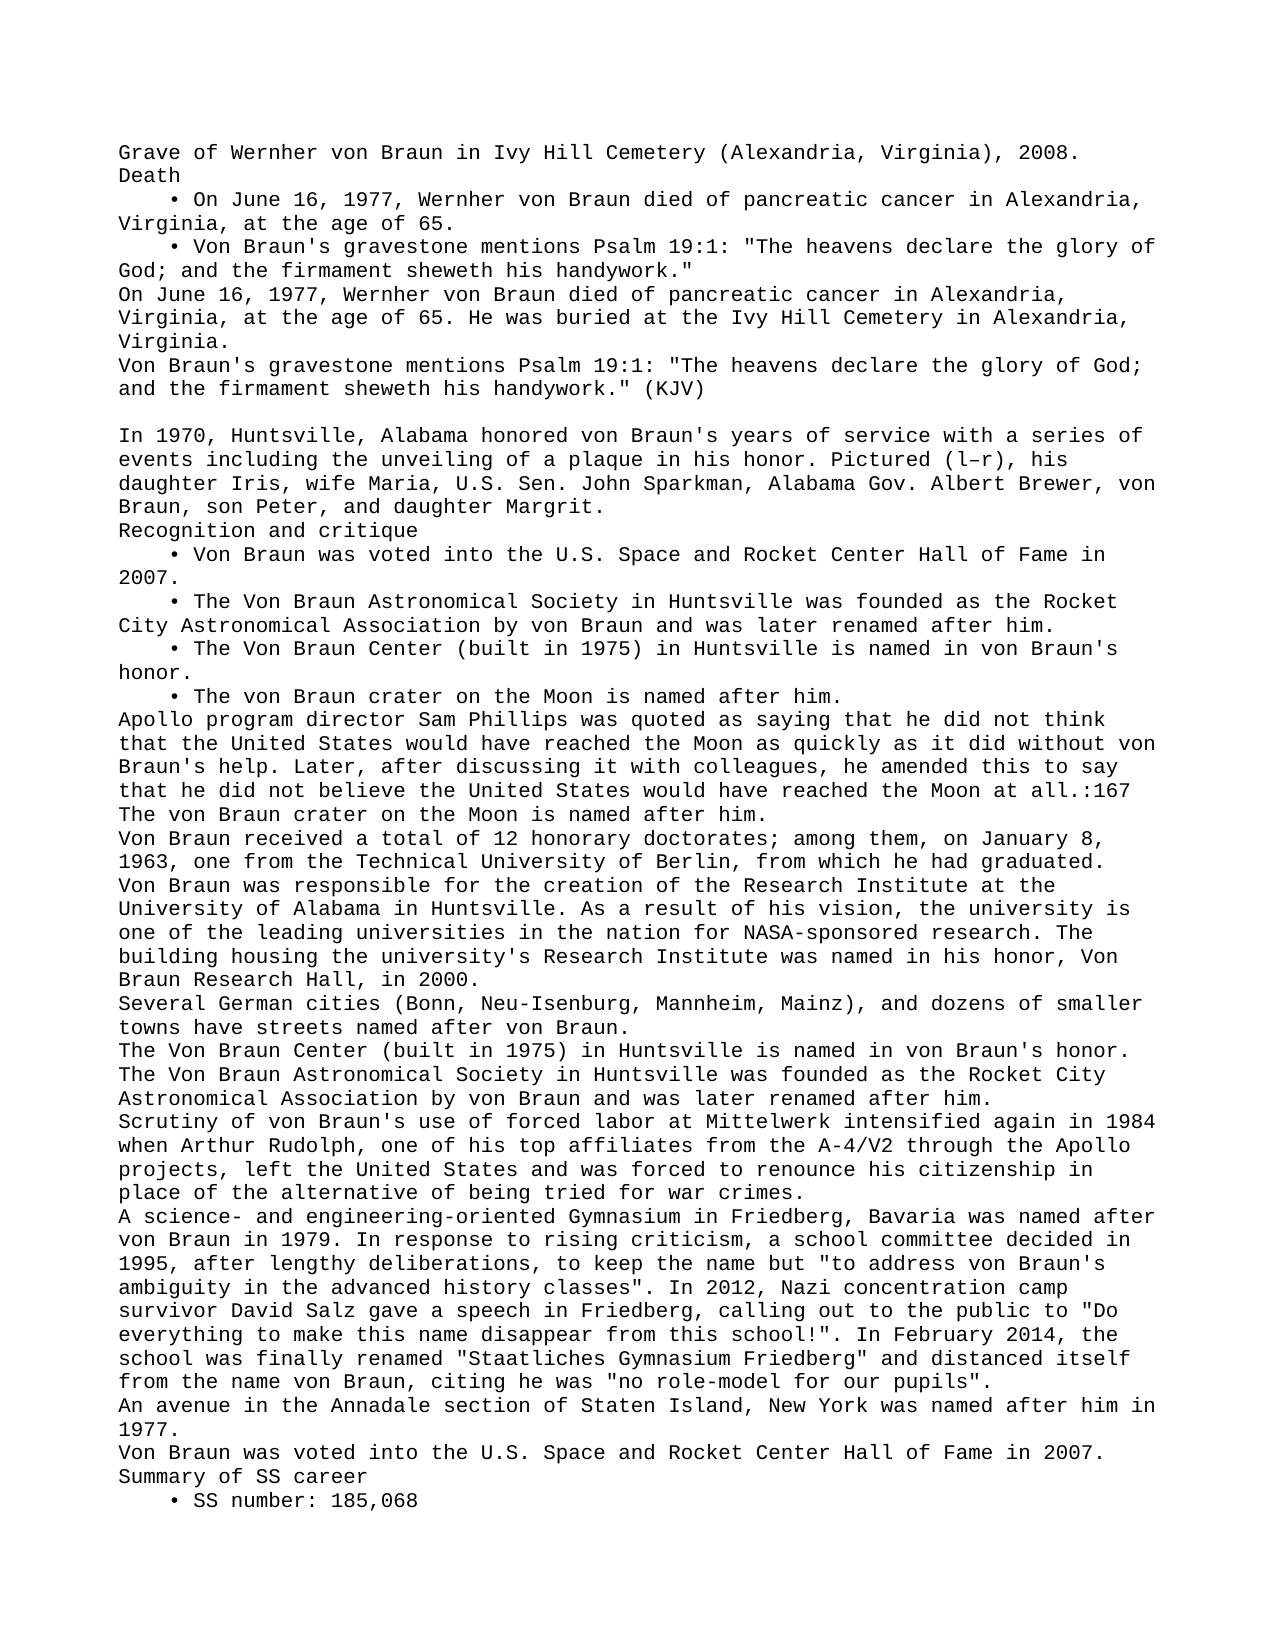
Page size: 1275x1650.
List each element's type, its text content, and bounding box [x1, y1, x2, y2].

text Death [118, 165, 1157, 189]
text On June 16, 1977, Wernher von Braun died of pancreatic cancer in Alexandria, Virginia, at the age of 65. He was buried at the Ivy Hill Cemetery in Alexandria, Virginia. [118, 284, 1157, 354]
text Grave of Wernher von Braun in Ivy Hill Cemetery (Alexandria, Virginia), 2008. [118, 142, 1157, 165]
text Several German cities (Bonn, Neu-Isenburg, Mannheim, Mainz), and dozens of smaller towns have streets named after von Braun. [118, 993, 1157, 1040]
text The von Braun crater on the Moon is named after him. [118, 804, 1157, 827]
text An avenue in the Annadale section of Staten Island, New York was named after him in 1977. [118, 1395, 1157, 1442]
text • Von Braun was voted into the U.S. Space and Rocket Center Hall of Fame in 2007. [118, 544, 1157, 591]
text Scrutiny of von Braun's use of forced labor at Mittelwerk intensified again in 1984 when Arthur Rudolph, one of his top affiliates from the A-4/V2 through the Apollo projects, left the United States and was forced to renounce his citizenship in place of the alternative of being tried for war crimes. [118, 1111, 1157, 1206]
text Von Braun was responsible for the creation of the Research Institute at the University of Alabama in Huntsville. As a result of his vision, the university is one of the leading universities in the nation for NASA-sponsored research. The building housing the university's Research Institute was named in his honor, Von Braun Research Hall, in 2000. [118, 875, 1157, 993]
text A science- and engineering-oriented Gymnasium in Friedberg, Bavaria was named after von Braun in 1979. In response to rising criticism, a school committee decided in 1995, after lengthy deliberations, to keep the name but "to address von Braun's ambiguity in the advanced history classes". In 2012, Nazi concentration camp survivor David Salz gave a speech in Friedberg, calling out to the public to "Do everything to make this name disappear from this school!". In February 2014, the school was finally renamed "Staatliches Gymnasium Friedberg" and distanced itself from the name von Braun, citing he was "no role-model for our pupils". [118, 1206, 1157, 1395]
text • Von Braun's gravestone mentions Psalm 19:1: "The heavens declare the glory of God; and the firmament sheweth his handywork." [118, 236, 1157, 284]
text Von Braun's gravestone mentions Psalm 19:1: "The heavens declare the glory of God; and the firmament sheweth his handywork." (KJV) [118, 354, 1157, 402]
text Summary of SS career [118, 1466, 1157, 1489]
text Von Braun received a total of 12 honorary doctorates; among them, on January 8, 1963, one from the Technical University of Berlin, from which he had graduated. [118, 827, 1157, 875]
text • On June 16, 1977, Wernher von Braun died of pancreatic cancer in Alexandria, Virginia, at the age of 65. [118, 189, 1157, 236]
text • The Von Braun Astronomical Society in Huntsville was founded as the Rocket City Astronomical Association by von Braun and was later renamed after him. [118, 591, 1157, 638]
text In 1970, Huntsville, Alabama honored von Braun's years of service with a series of events including the unveiling of a plaque in his honor. Pictured (l–r), his daughter Iris, wife Maria, U.S. Sen. John Sparkman, Alabama Gov. Albert Brewer, von Braun, son Peter, and daughter Margrit. [118, 426, 1157, 520]
text The Von Braun Center (built in 1975) in Huntsville is named in von Braun's honor. [118, 1040, 1157, 1064]
text Von Braun was voted into the U.S. Space and Rocket Center Hall of Fame in 2007. [118, 1442, 1157, 1466]
text • SS number: 185,068 [118, 1489, 1157, 1513]
text Recognition and critique [118, 520, 1157, 544]
text Apollo program director Sam Phillips was quoted as saying that he did not think that the United States would have reached the Moon as quickly as it did without von Braun's help. Later, after discussing it with colleagues, he amended this to say that he did not believe the United States would have reached the Moon at all.:167 [118, 709, 1157, 804]
text • The Von Braun Center (built in 1975) in Huntsville is named in von Braun's honor. [118, 638, 1157, 686]
text The Von Braun Astronomical Society in Huntsville was founded as the Rocket City Astronomical Association by von Braun and was later renamed after him. [118, 1064, 1157, 1111]
text • The von Braun crater on the Moon is named after him. [118, 686, 1157, 709]
